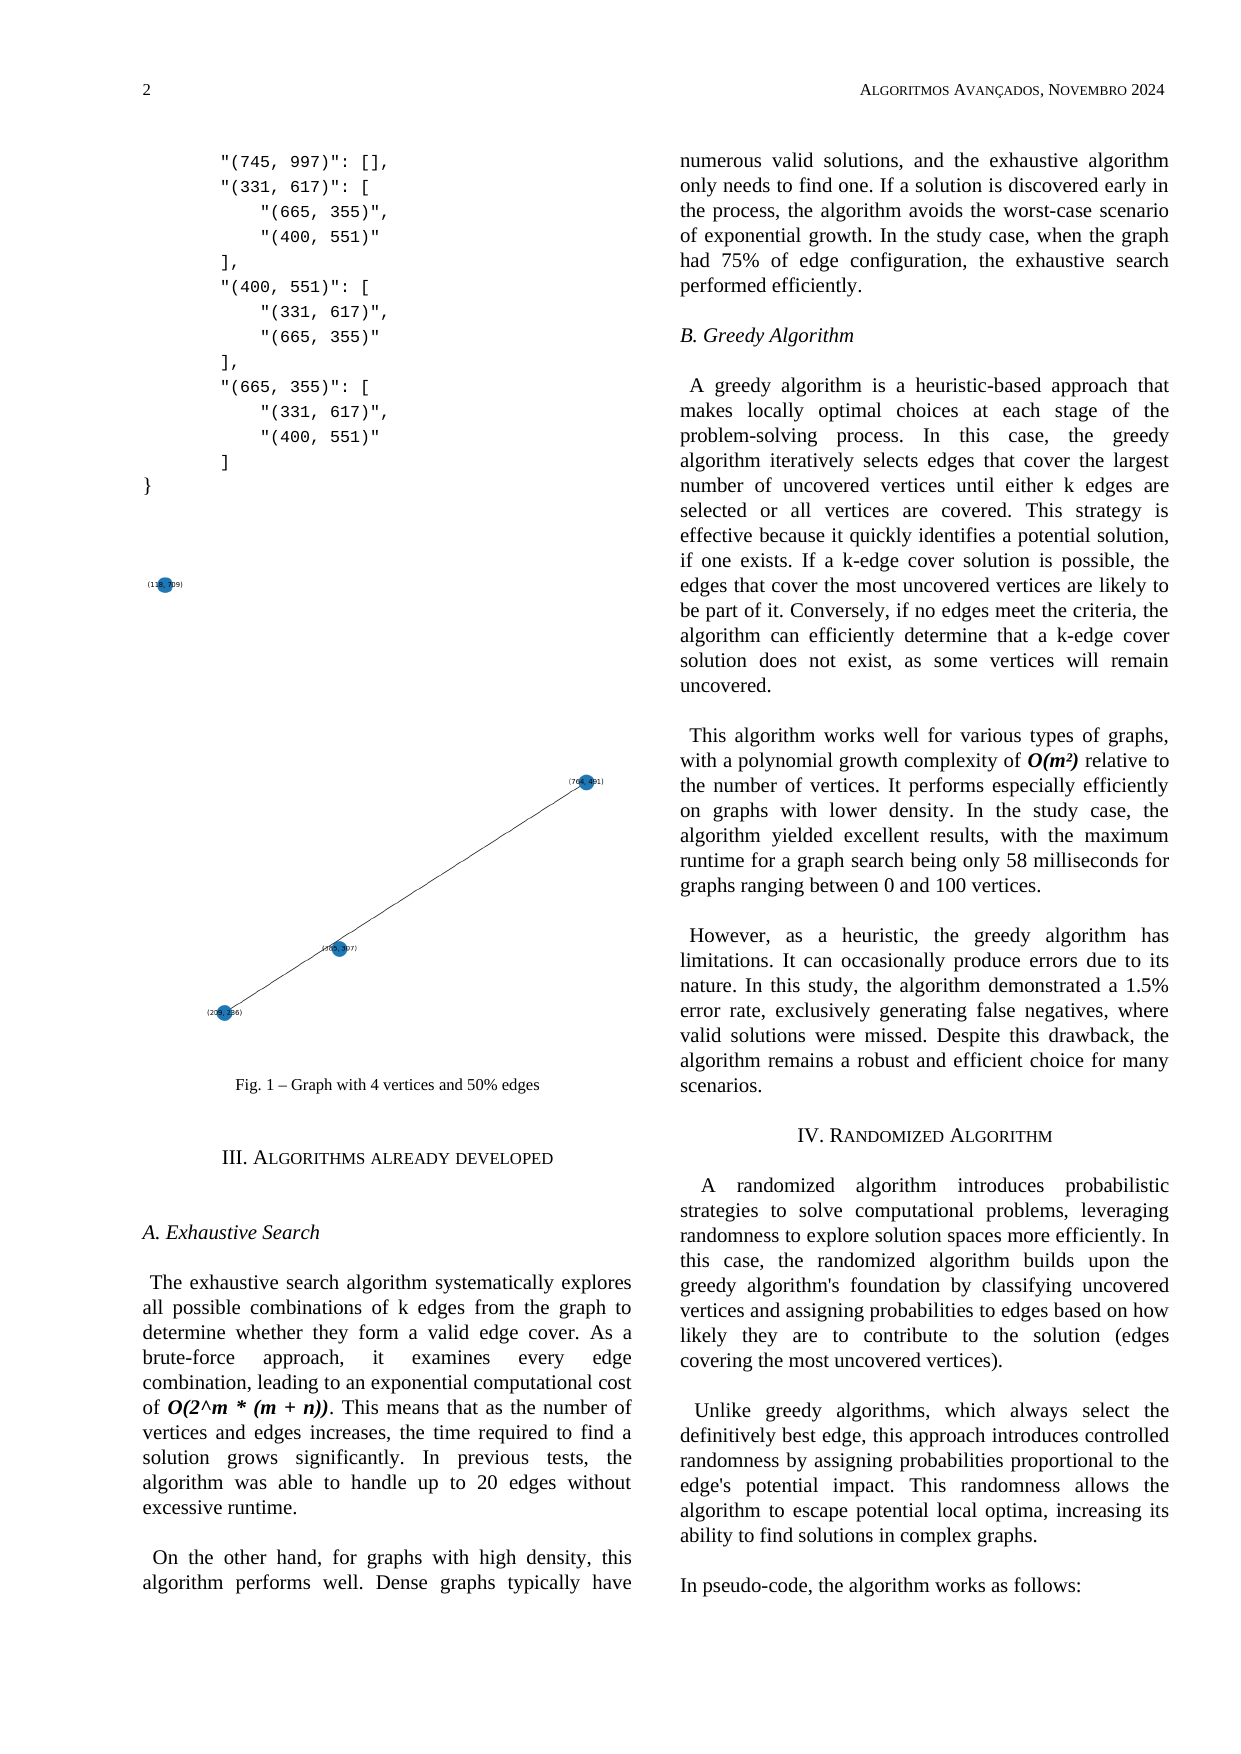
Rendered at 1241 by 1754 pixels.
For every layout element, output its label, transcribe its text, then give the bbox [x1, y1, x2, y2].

text The exhaustive search algorithm systematically explores all possible combinations of k edges from the graph to determine whether they form a valid edge cover. As a brute-force approach, it examines every edge combination, leading to an exponential computational cost of O(2^m * (m + n)). This means that as the number of vertices and edges increases, the time required to find a solution grows significantly. In previous tests, the algorithm was able to handle up to 20 edges without excessive runtime. [142, 1269, 632, 1519]
subtitle B. Greedy Algorithm [680, 322, 1170, 347]
text A greedy algorithm is a heuristic-based approach that makes locally optimal choices at each stage of the problem-solving process. In this case, the greedy algorithm iteratively selects edges that cover the largest number of uncovered vertices until either k edges are selected or all vertices are covered. This strategy is effective because it quickly identifies a potential solution, if one exists. If a k-edge cover solution is possible, the edges that cover the most uncovered vertices are likely to be part of it. Conversely, if no edges meet the criteria, the algorithm can efficiently determine that a k-edge cover solution does not exist, as some vertices will remain uncovered. [680, 372, 1170, 697]
text "(331, 617)", [180, 297, 632, 322]
picture [143, 563, 626, 1046]
text This algorithm works well for various types of graphs, with a polynomial growth complexity of O(m²) relative to the number of vertices. It performs especially efficiently on graphs with lower density. In the study case, the algorithm yielded excellent results, with the maximum runtime for a graph search being only 58 milliseconds for graphs ranging between 0 and 100 vertices. [680, 722, 1170, 897]
text "(745, 997)": [], [180, 147, 632, 172]
text "(400, 551)": [ [180, 272, 632, 297]
text "(331, 617)": [ [180, 172, 632, 197]
subtitle IV. Randomized Algorithm [680, 1122, 1170, 1147]
text } [142, 472, 632, 497]
text ] [180, 447, 632, 472]
text Fig. 1 – Graph with 4 vertices and 50% edges [142, 1069, 632, 1094]
text A randomized algorithm introduces probabilistic strategies to solve computational problems, leveraging randomness to explore solution spaces more efficiently. In this case, the randomized algorithm builds upon the greedy algorithm's foundation by classifying uncovered vertices and assigning probabilities to edges based on how likely they are to contribute to the solution (edges covering the most uncovered vertices). [680, 1172, 1170, 1372]
text However, as a heuristic, the greedy algorithm has limitations. It can occasionally produce errors due to its nature. In this study, the algorithm demonstrated a 1.5% error rate, exclusively generating false negatives, where valid solutions were missed. Despite this drawback, the algorithm remains a robust and efficient choice for many scenarios. [680, 922, 1170, 1097]
text numerous valid solutions, and the exhaustive algorithm only needs to find one. If a solution is discovered early in the process, the algorithm avoids the worst-case scenario of exponential growth. In the study case, when the graph had 75% of edge configuration, the exhaustive search performed efficiently. [680, 147, 1170, 297]
text "(331, 617)", [180, 397, 632, 422]
text "(400, 551)" [180, 422, 632, 447]
text In pseudo-code, the algorithm works as follows: [680, 1572, 1170, 1597]
text "(665, 355)": [ [180, 372, 632, 397]
subtitle A. Exhaustive Search [142, 1219, 632, 1244]
text "(665, 355)", [180, 197, 632, 222]
text On the other hand, for graphs with high density, this algorithm performs well. Dense graphs typically have [142, 1544, 632, 1594]
text ], [180, 247, 632, 272]
text Unlike greedy algorithms, which always select the definitively best edge, this approach introduces controlled randomness by assigning probabilities proportional to the edge's potential impact. This randomness allows the algorithm to escape potential local optima, increasing its ability to find solutions in complex graphs. [680, 1397, 1170, 1547]
subtitle III. Algorithms already developed [142, 1144, 632, 1169]
text "(665, 355)" [180, 322, 632, 347]
text ], [180, 347, 632, 372]
text "(400, 551)" [180, 222, 632, 247]
